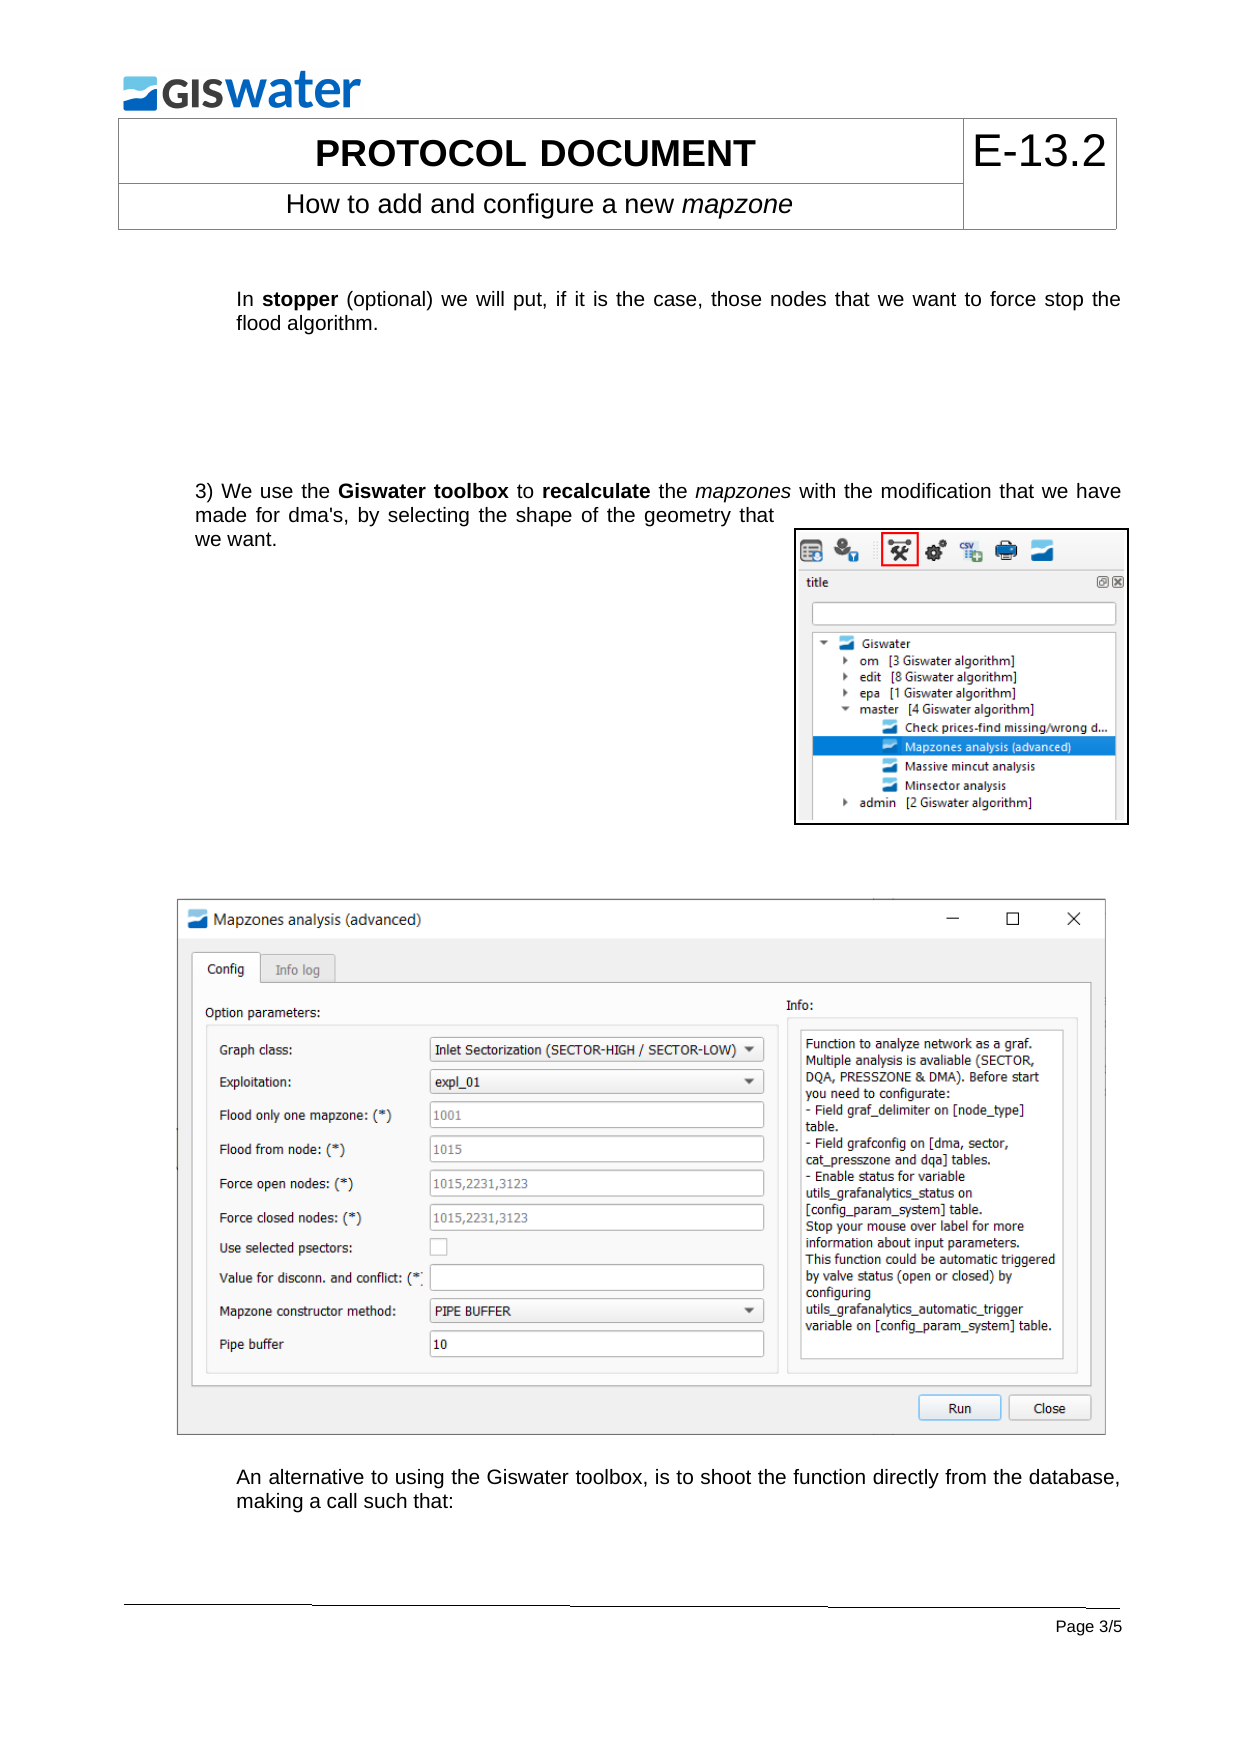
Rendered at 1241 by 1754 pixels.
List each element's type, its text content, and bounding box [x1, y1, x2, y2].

list An alternative to using the Giswater toolbox, is to shoot the function directly from the database, making a call such that: [236, 1464, 1122, 1512]
picture [119, 66, 365, 115]
picture [176, 898, 1106, 1435]
list In stopper (optional) we will put, if it is the case, those nodes that we want to force stop the flood algorithm. [236, 287, 1122, 335]
picture [798, 532, 1125, 820]
list 3) We use the Giswater toolbox to recalculate the mapzones with the modification that we have made for dma's, by selecting the shape of the geometry that we want. [195, 479, 1122, 551]
